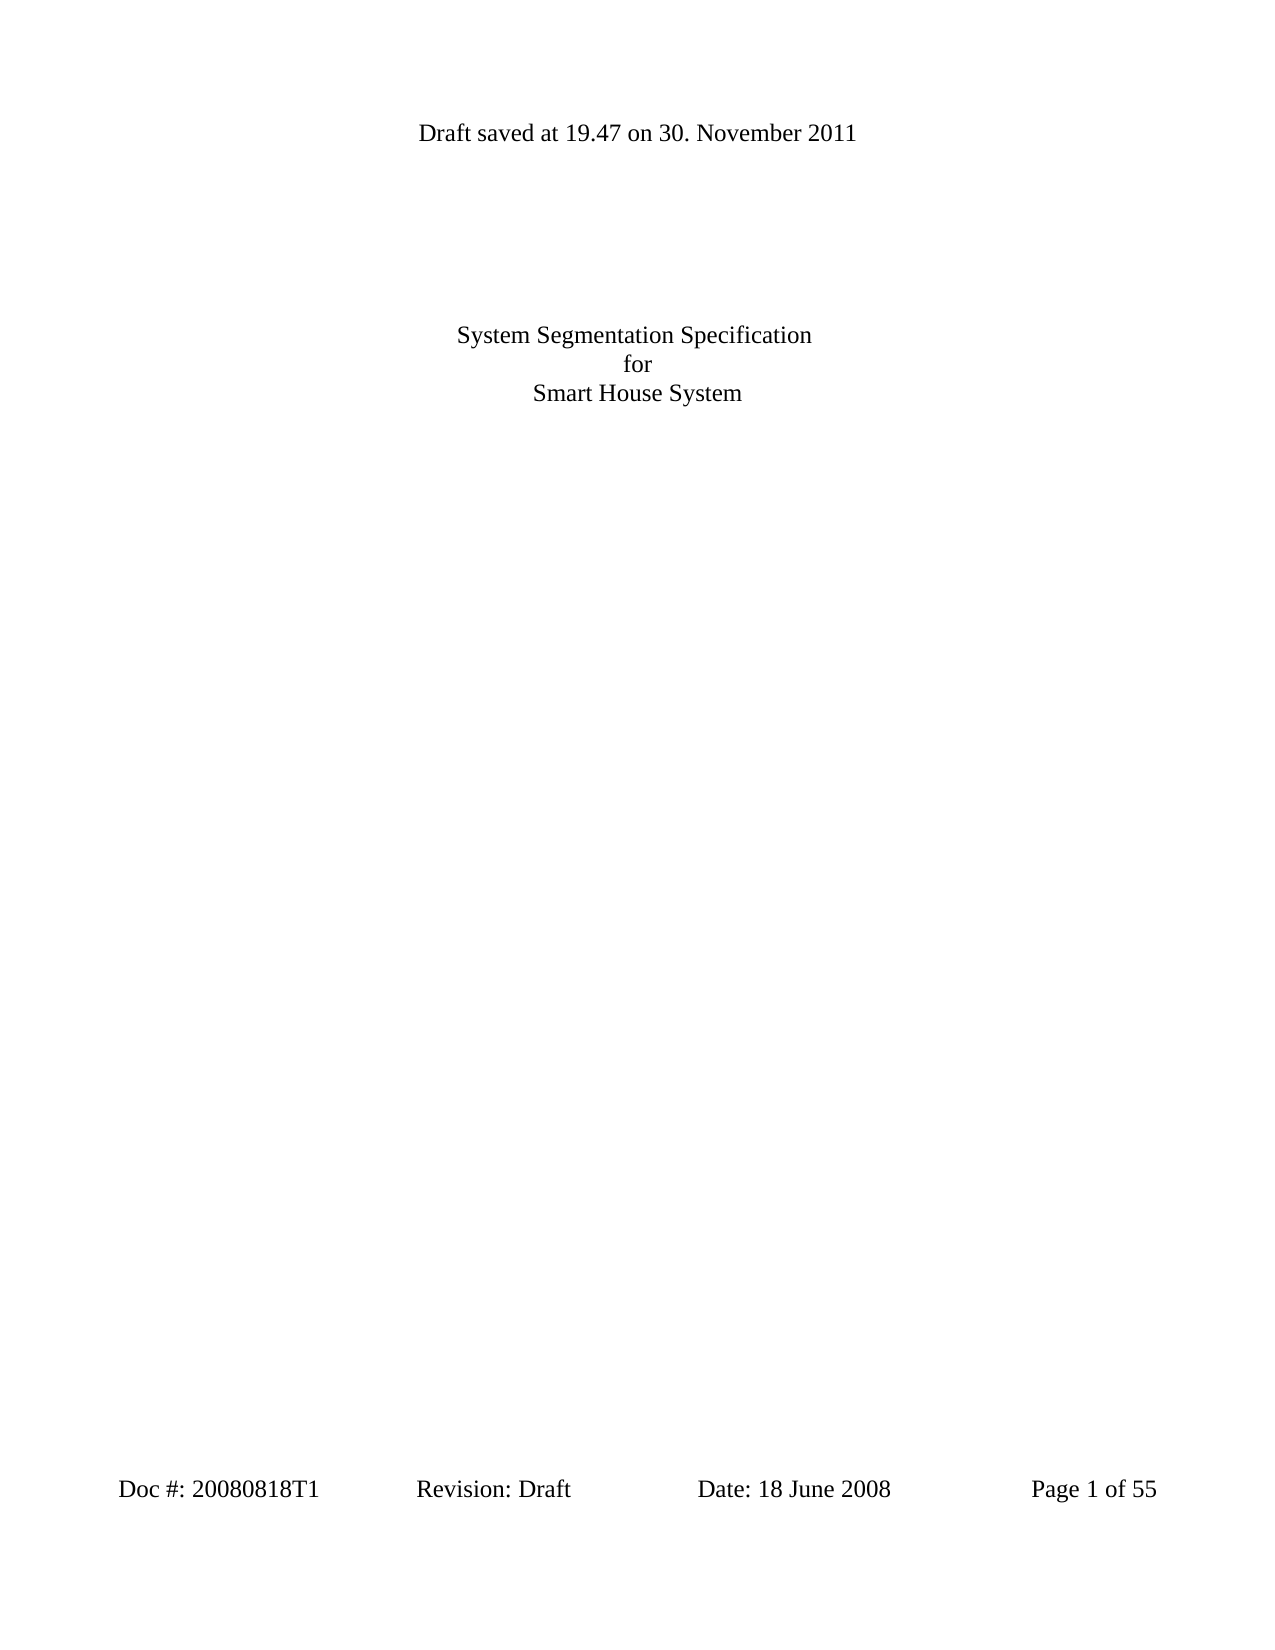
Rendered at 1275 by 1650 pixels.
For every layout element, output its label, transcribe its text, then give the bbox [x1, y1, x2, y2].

text for [118, 349, 1157, 378]
text System Segmentation Specification [118, 320, 1157, 349]
text Smart House System [118, 378, 1157, 406]
